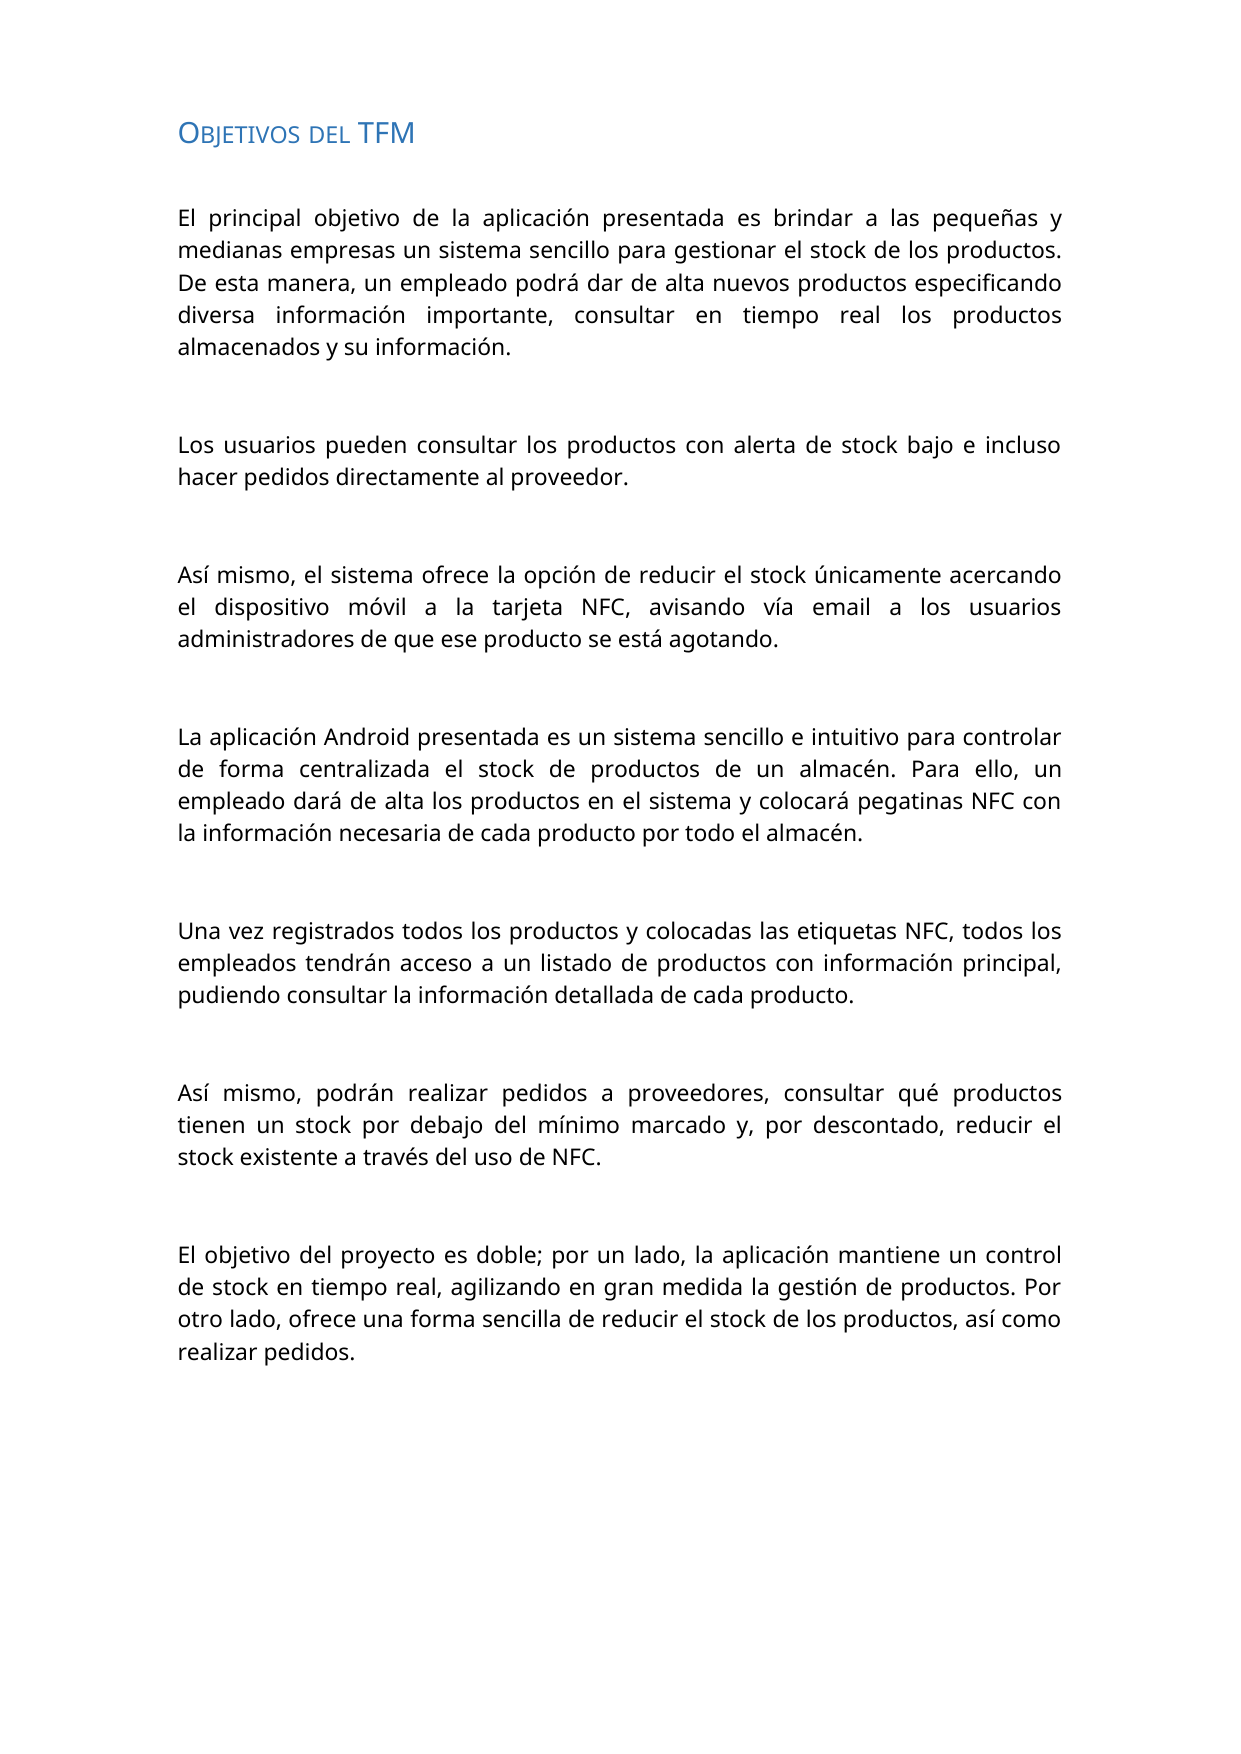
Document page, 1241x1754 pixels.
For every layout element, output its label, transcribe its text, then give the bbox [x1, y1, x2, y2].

text La aplicación Android presentada es un sistema sencillo e intuitivo para controlar de forma centralizada el stock de productos de un almacén. Para ello, un empleado dará de alta los productos en el sistema y colocará pegatinas NFC con la información necesaria de cada producto por todo el almacén. [177, 721, 1063, 848]
text Así mismo, podrán realizar pedidos a proveedores, consultar qué productos tienen un stock por debajo del mínimo marcado y, por descontado, reducir el stock existente a través del uso de NFC. [177, 1077, 1063, 1173]
text El objetivo del proyecto es doble; por un lado, la aplicación mantiene un control de stock en tiempo real, agilizando en gran medida la gestión de productos. Por otro lado, ofrece una forma sencilla de reducir el stock de los productos, así como realizar pedidos. [177, 1239, 1063, 1367]
text Así mismo, el sistema ofrece la opción de reducir el stock únicamente acercando el dispositivo móvil a la tarjeta NFC, avisando vía email a los usuarios administradores de que ese producto se está agotando. [177, 558, 1063, 654]
text Una vez registrados todos los productos y colocadas las etiquetas NFC, todos los empleados tendrán acceso a un listado de productos con información principal, pudiendo consultar la información detallada de cada producto. [177, 915, 1063, 1011]
text El principal objetivo de la aplicación presentada es brindar a las pequeñas y medianas empresas un sistema sencillo para gestionar el stock de los productos. De esta manera, un empleado podrá dar de alta nuevos productos especificando diversa información importante, consultar en tiempo real los productos almacenados y su información. [177, 202, 1063, 362]
text Los usuarios pueden consultar los productos con alerta de stock bajo e incluso hacer pedidos directamente al proveedor. [177, 429, 1063, 492]
subtitle Objetivos del TFM [177, 112, 1063, 152]
